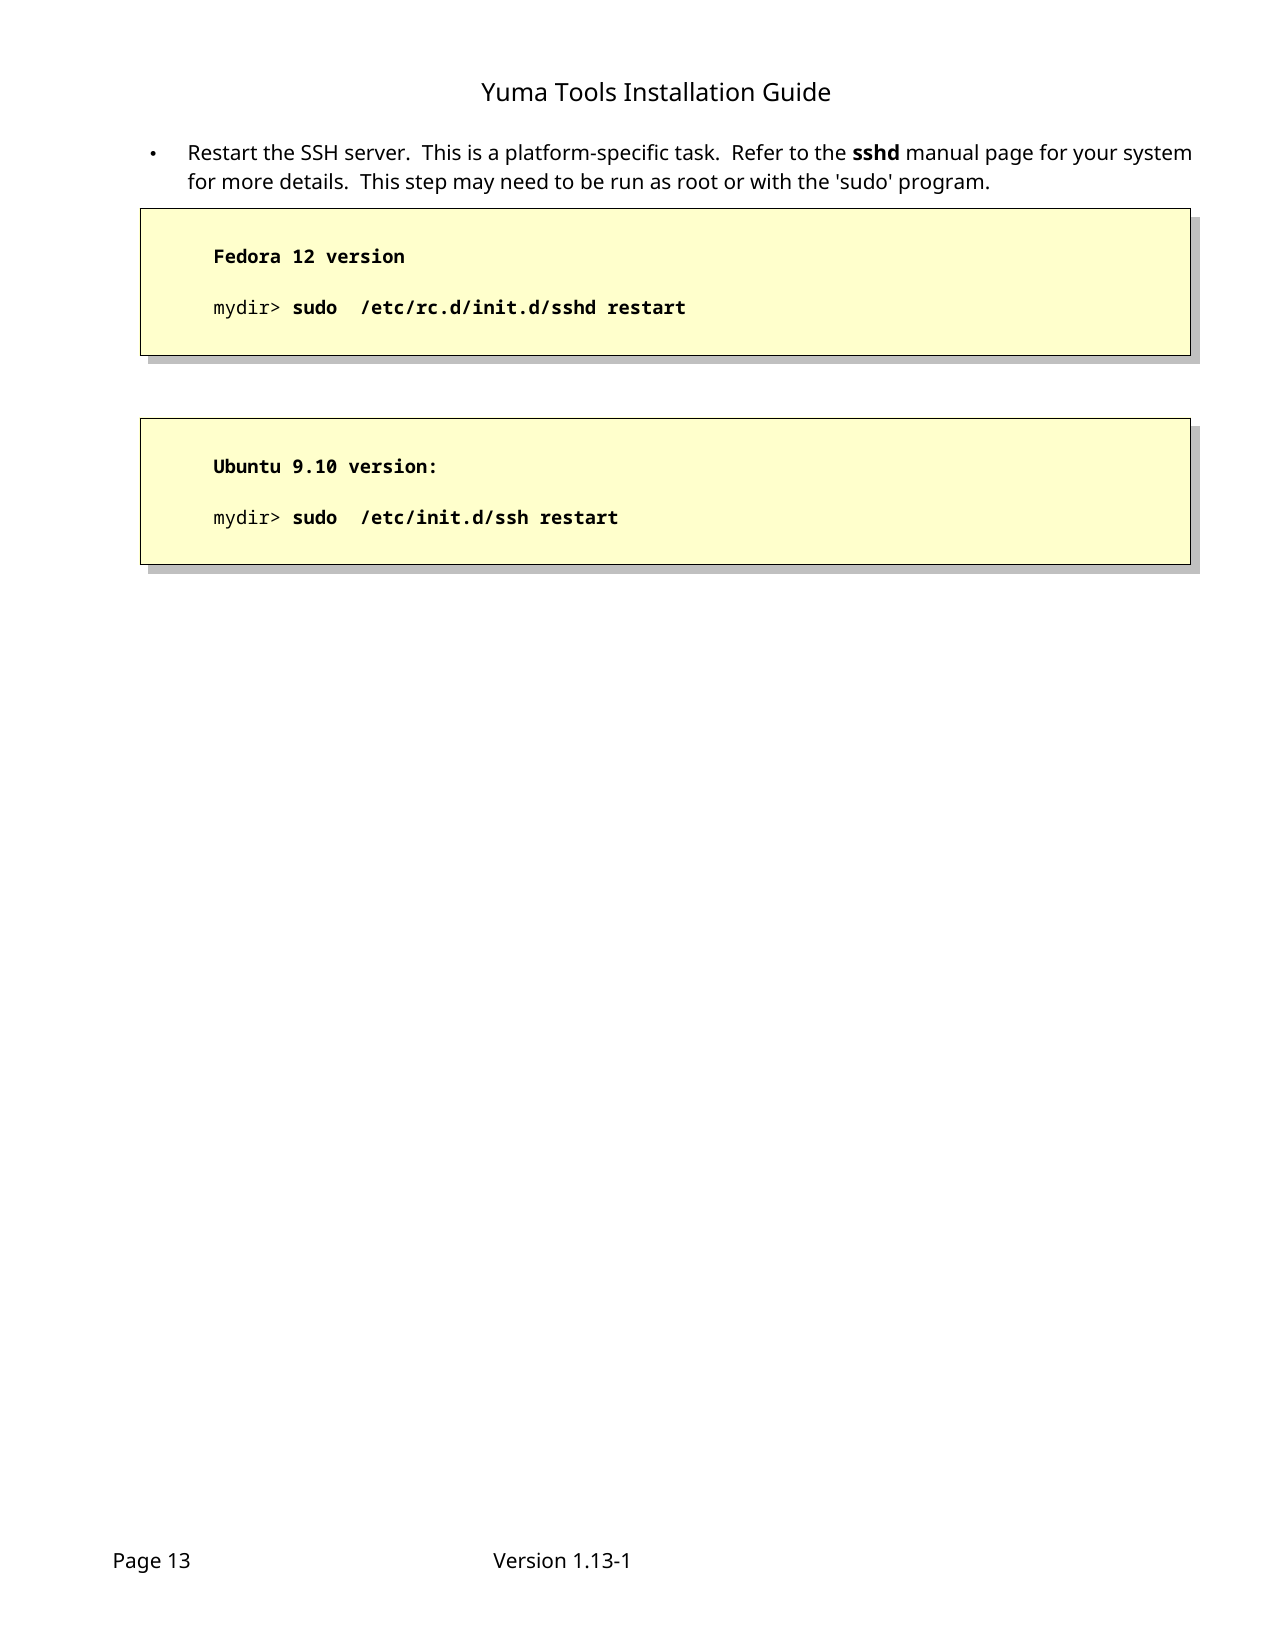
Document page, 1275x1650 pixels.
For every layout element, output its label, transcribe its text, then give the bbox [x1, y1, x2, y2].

list Restart the SSH server. This is a platform-specific task. Refer to the sshd manual page for your system for more details. This step may need to be run as root or with the 'sudo' program. [150, 138, 1200, 195]
text Fedora 12 version mydir> sudo /etc/rc.d/init.d/sshd restart [141, 209, 1190, 355]
text Ubuntu 9.10 version: mydir> sudo /etc/init.d/ssh restart [141, 419, 1190, 564]
